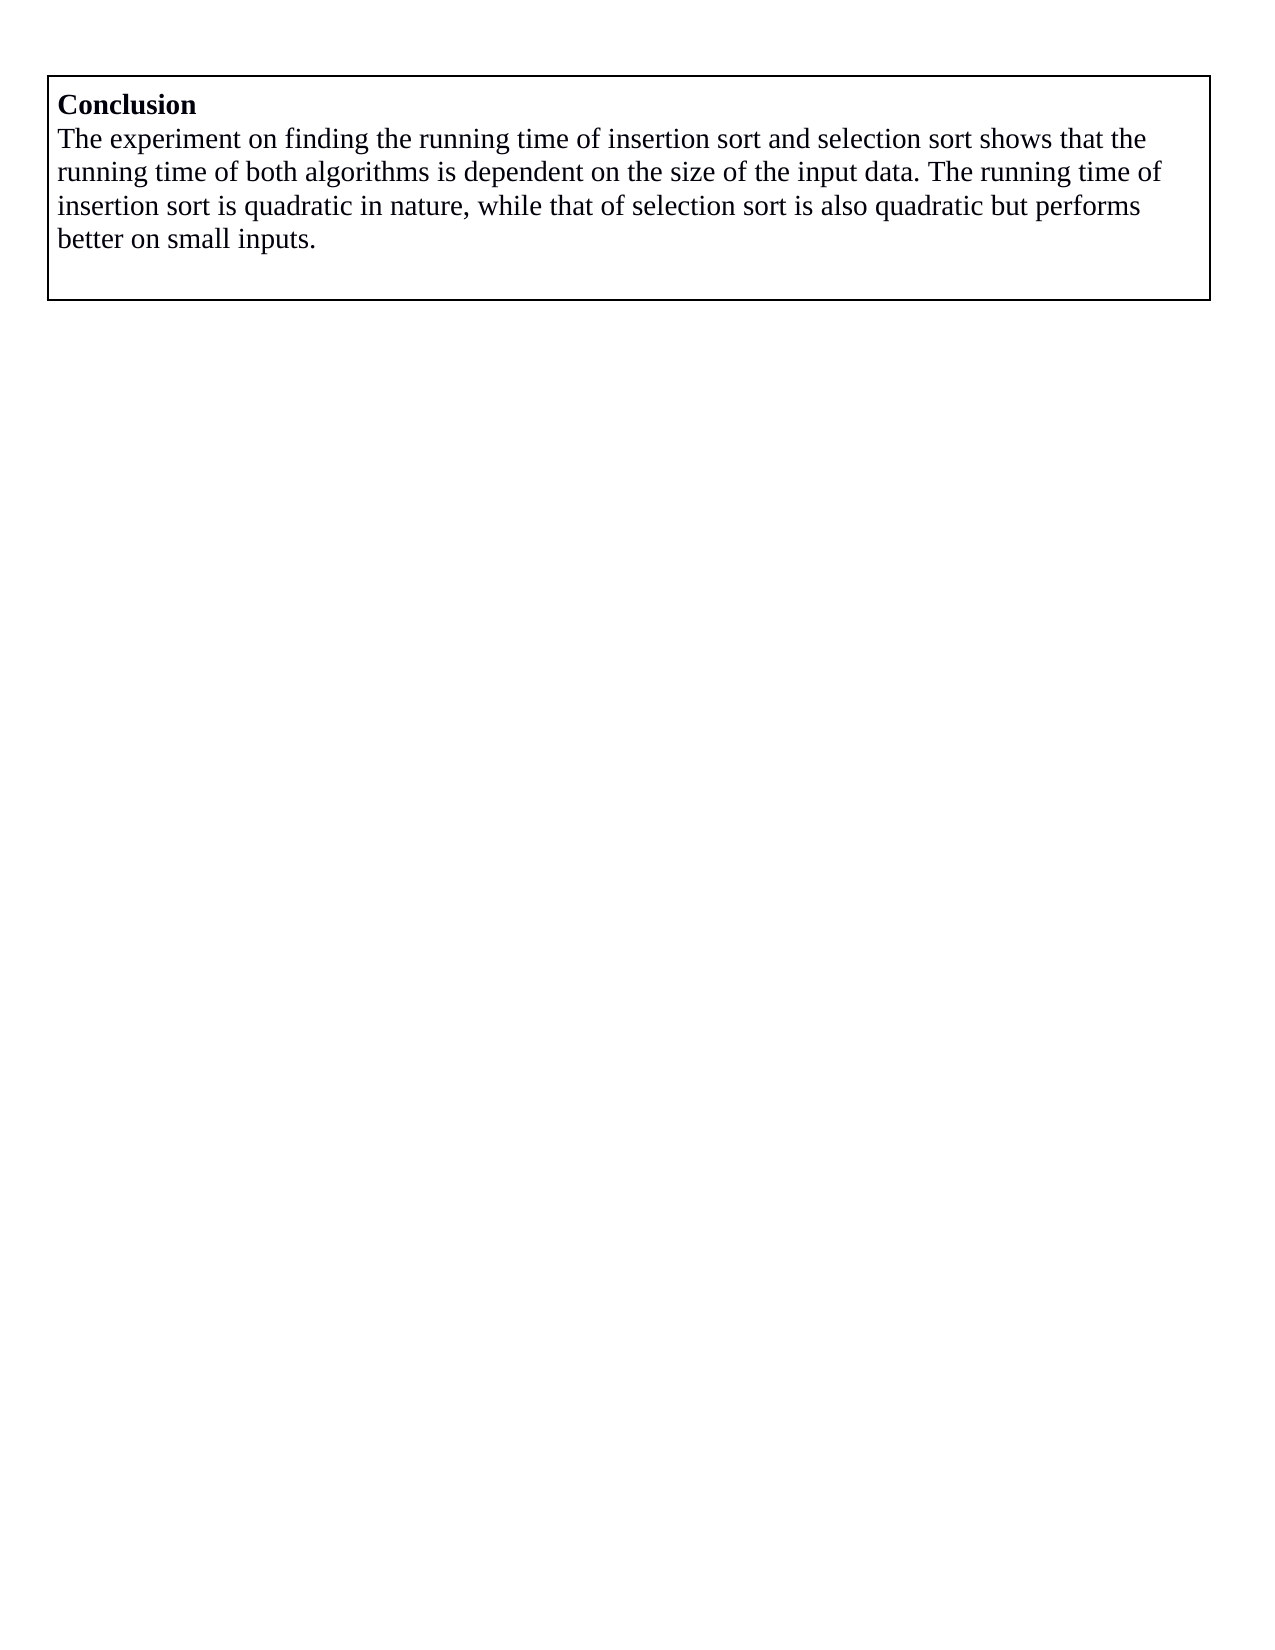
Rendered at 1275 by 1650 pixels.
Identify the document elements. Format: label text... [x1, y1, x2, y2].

table_cell Conclusion The experiment on finding the running time of insertion sort and selection sort shows that the running time of both algorithms is dependent on the size of the input data. The running time of insertion sort is quadratic in nature, while that of selection sort is also quadratic but performs better on small inputs. [49, 77, 1209, 299]
